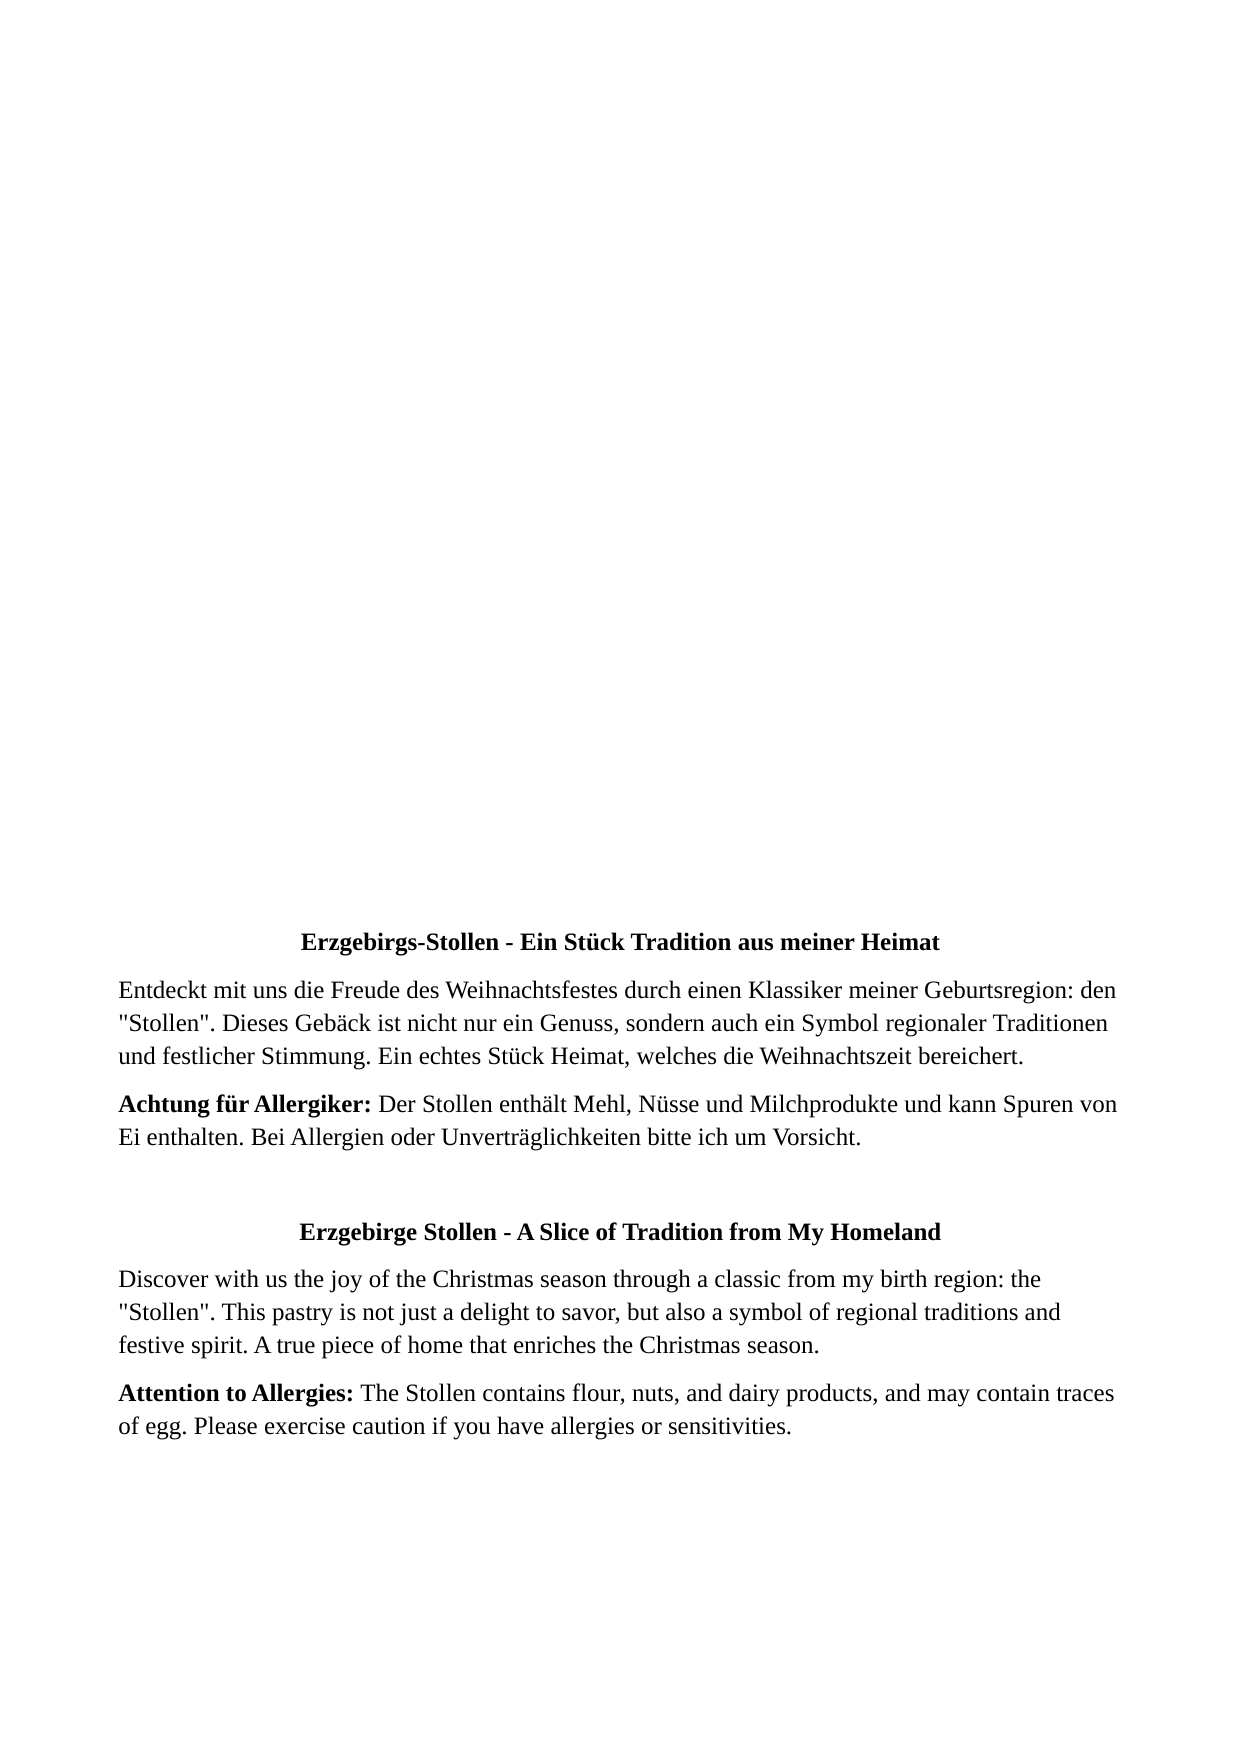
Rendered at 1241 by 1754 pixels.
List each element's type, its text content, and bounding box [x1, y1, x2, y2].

text 🎄🌟 Erzgebirgs-Stollen - Ein Stück Tradition aus meiner Heimat 🌟🎄 [118, 927, 1122, 956]
text 🎄🌟 Erzgebirge Stollen - A Slice of Tradition from My Homeland 🌟🎄 [118, 1217, 1122, 1246]
text Entdeckt mit uns die Freude des Weihnachtsfestes durch einen Klassiker meiner Geburtsregion: den "Stollen". Dieses Gebäck ist nicht nur ein Genuss, sondern auch ein Symbol regionaler Traditionen und festlicher Stimmung. Ein echtes Stück Heimat, welches die Weihnachtszeit bereichert. 🎅🎁 [118, 975, 1122, 1070]
text Achtung für Allergiker: Der Stollen enthält Mehl, Nüsse und Milchprodukte und kann Spuren von Ei enthalten. Bei Allergien oder Unverträglichkeiten bitte ich um Vorsicht. [118, 1089, 1122, 1150]
text Attention to Allergies: The Stollen contains flour, nuts, and dairy products, and may contain traces of egg. Please exercise caution if you have allergies or sensitivities. [118, 1378, 1122, 1440]
text Discover with us the joy of the Christmas season through a classic from my birth region: the "Stollen". This pastry is not just a delight to savor, but also a symbol of regional traditions and festive spirit. A true piece of home that enriches the Christmas season. 🎅🎁 [118, 1264, 1122, 1359]
